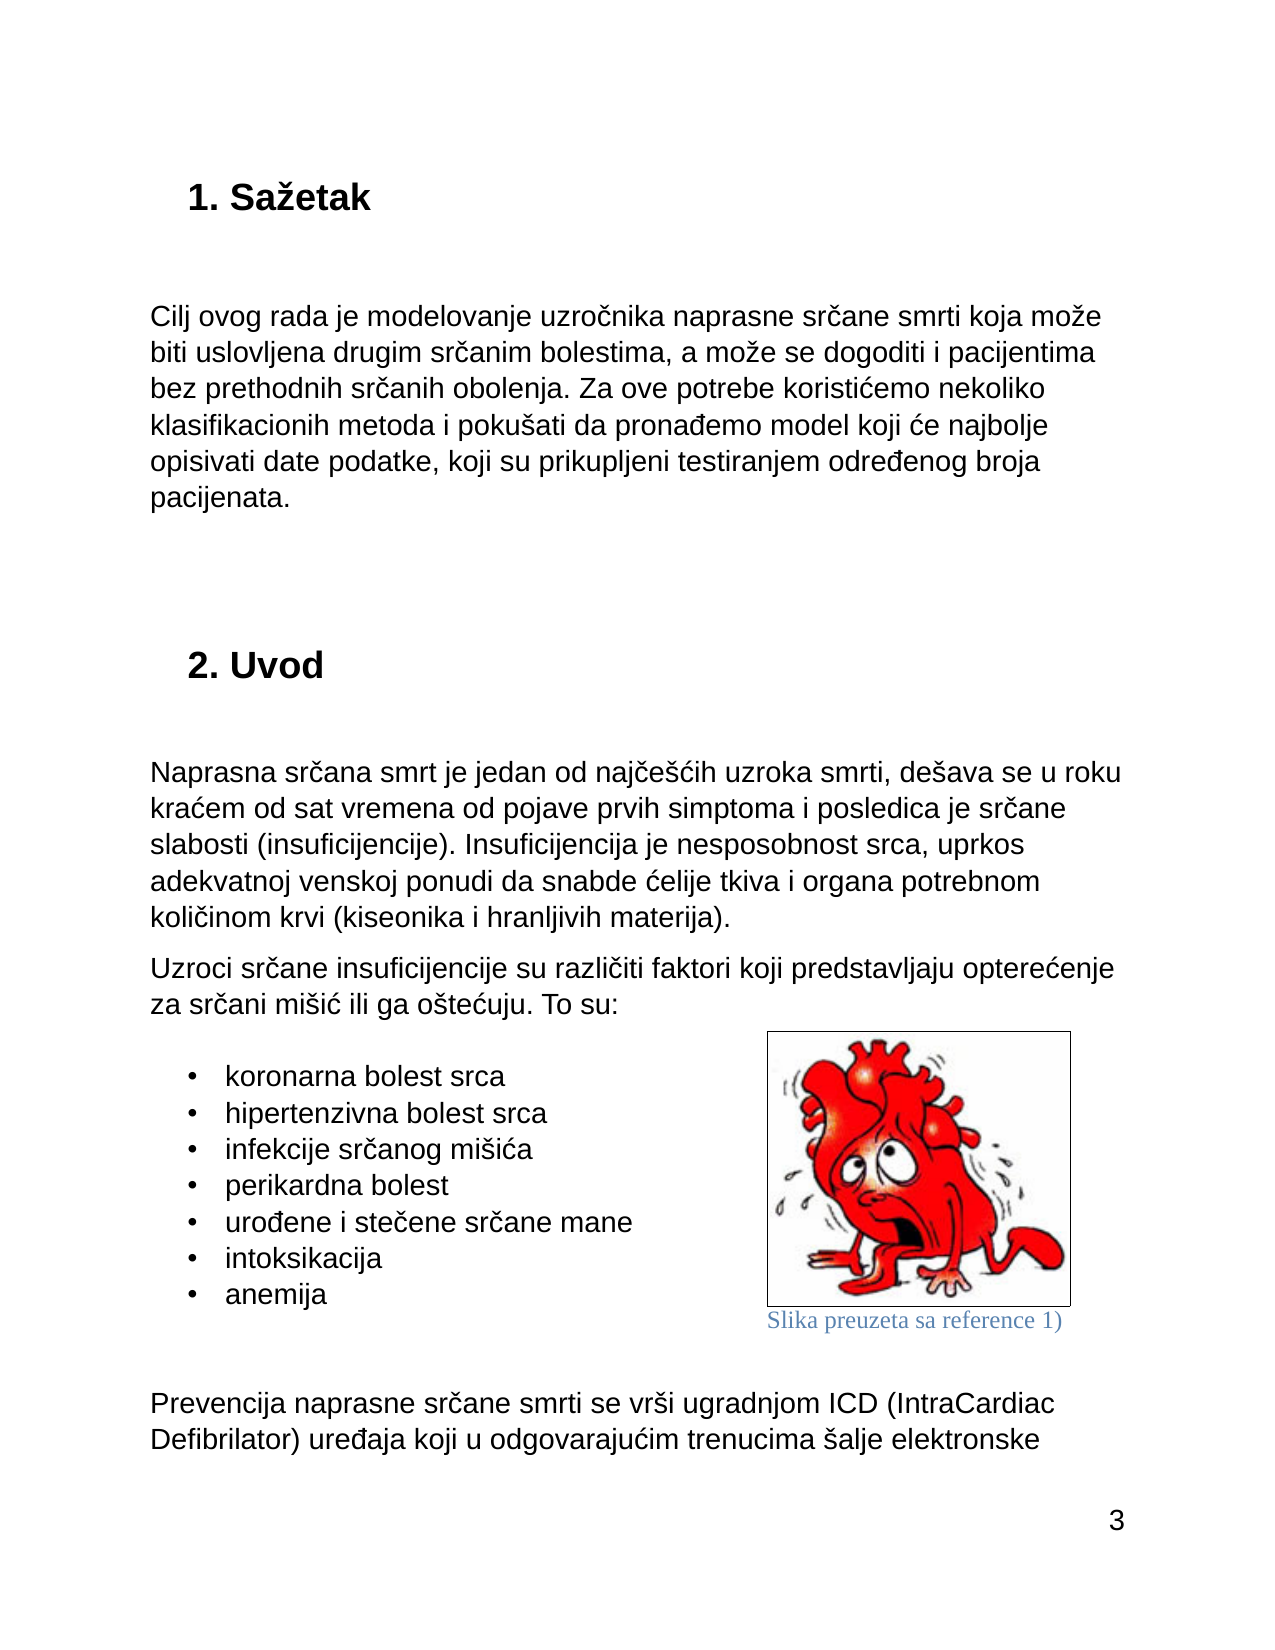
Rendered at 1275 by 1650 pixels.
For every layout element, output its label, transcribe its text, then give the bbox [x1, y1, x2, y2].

list infekcije srčanog mišića [187, 1132, 767, 1166]
list urođene i stečene srčane mane [187, 1205, 767, 1238]
list [1071, 1059, 1125, 1093]
list [1071, 1168, 1125, 1202]
text Naprasna srčana smrt je jedan od najčešćih uzroka smrti, dešava se u roku kraćem od sat vremena od pojave prvih simptoma i posledica je srčane slabosti (insuficijencije). Insuficijencija je nesposobnost srca, uprkos adekvatnoj venskoj ponudi da snabde ćelije tkiva i organa potrebnom količinom krvi (kiseonika i hranljivih materija). [150, 755, 1125, 933]
list hipertenzivna bolest srca [187, 1096, 767, 1129]
subtitle 1. Sažetak [187, 175, 1125, 219]
list [1071, 1241, 1125, 1275]
list perikardna bolest [187, 1168, 767, 1202]
text Uzroci srčane insuficijencije su različiti faktori koji predstavljaju opterećenje za srčani mišić ili ga oštećuju. To su: [150, 951, 1125, 1021]
text Cilj ovog rada je modelovanje uzročnika naprasne srčane smrti koja može biti uslovljena drugim srčanim bolestima, a može se dogoditi i pacijentima bez prethodnih srčanih obolenja. Za ove potrebe koristićemo nekoliko klasifikacionih metoda i pokušati da pronađemo model koji će najbolje opisivati date podatke, koji su prikupljeni testiranjem određenog broja pacijenata. [150, 299, 1125, 513]
list anemija [187, 1277, 1125, 1311]
list koronarna bolest srca [187, 1059, 767, 1093]
list [1071, 1205, 1125, 1238]
subtitle 2. Uvod [187, 642, 1125, 686]
list [1071, 1132, 1125, 1166]
list [1071, 1096, 1125, 1129]
picture [769, 1033, 1068, 1303]
list intoksikacija [187, 1241, 767, 1275]
text Prevencija naprasne srčane smrti se vrši ugradnjom ICD (IntraCardiac Defibrilator) uređaja koji u odgovarajućim trenucima šalje elektronske [150, 1386, 1125, 1456]
